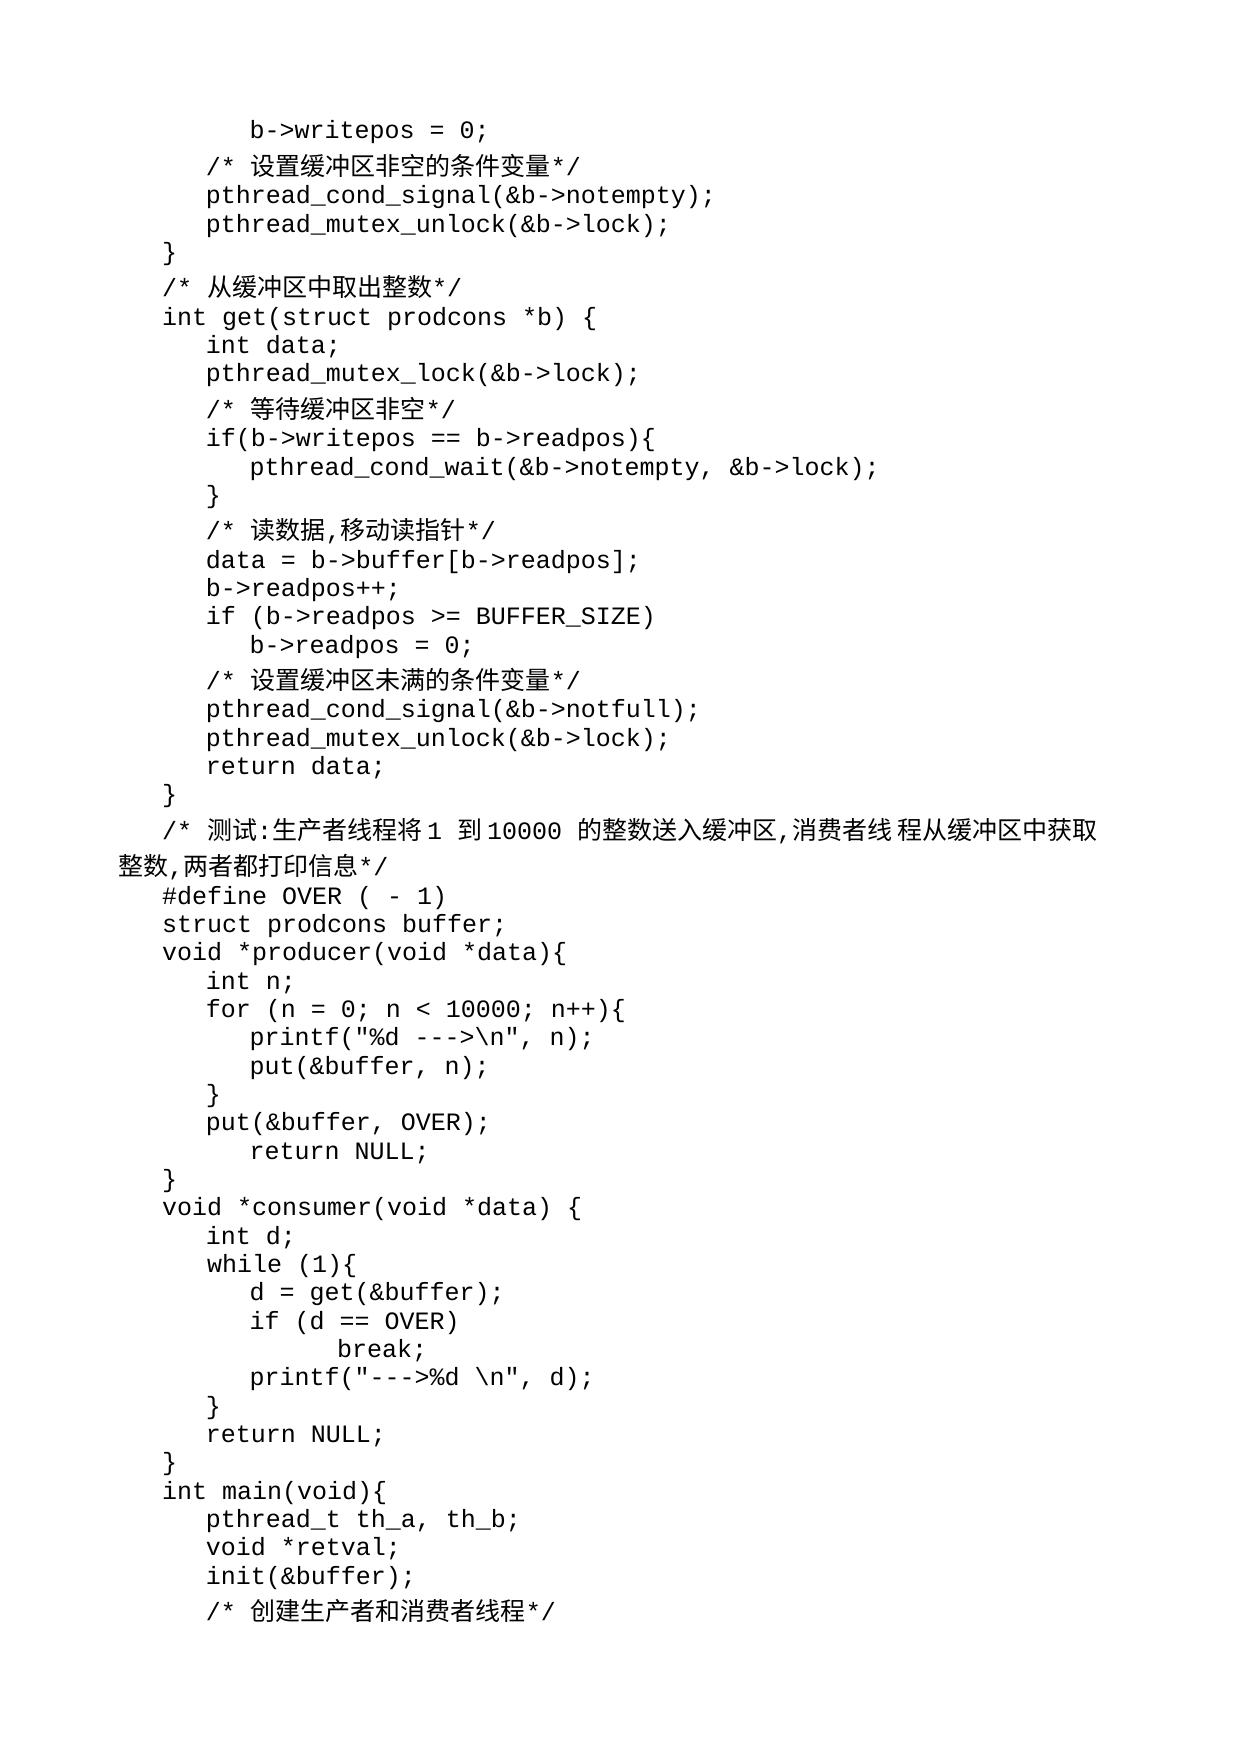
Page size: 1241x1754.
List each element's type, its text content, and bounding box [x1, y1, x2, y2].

text int n; [118, 968, 1122, 997]
text #define OVER ( - 1) [118, 883, 1122, 912]
text int d; [118, 1223, 1122, 1252]
text /* 等待缓冲区非空*/ [118, 389, 1122, 426]
text while (1){ [118, 1252, 1122, 1280]
text /* 设置缓冲区未满的条件变量*/ [118, 661, 1122, 697]
text pthread_cond_signal(&b->notempty); [118, 183, 1122, 211]
text /* 设置缓冲区非空的条件变量*/ [118, 146, 1122, 183]
text /* 从缓冲区中取出整数*/ [118, 268, 1122, 304]
text int main(void){ [118, 1478, 1122, 1507]
text pthread_mutex_unlock(&b->lock); [118, 725, 1122, 754]
text /* 读数据,移动读指针*/ [118, 511, 1122, 547]
text } [118, 1167, 1122, 1195]
text } [118, 482, 1122, 511]
text if (d == OVER) [118, 1308, 1122, 1337]
text } [118, 1393, 1122, 1422]
text init(&buffer); [118, 1563, 1122, 1592]
text struct prodcons buffer; [118, 912, 1122, 940]
text if(b->writepos == b->readpos){ [118, 426, 1122, 454]
text pthread_cond_signal(&b->notfull); [118, 697, 1122, 725]
text } [118, 239, 1122, 268]
text void *consumer(void *data) { [118, 1195, 1122, 1223]
text /* 创建生产者和消费者线程*/ [118, 1592, 1122, 1628]
text data = b->buffer[b->readpos]; [118, 547, 1122, 576]
text } [118, 782, 1122, 810]
text void *retval; [118, 1535, 1122, 1563]
text put(&buffer, n); [118, 1053, 1122, 1082]
text put(&buffer, OVER); [118, 1110, 1122, 1138]
text b->readpos++; [118, 576, 1122, 604]
text pthread_mutex_lock(&b->lock); [118, 361, 1122, 389]
text pthread_mutex_unlock(&b->lock); [118, 211, 1122, 239]
text printf("--->%d \n", d); [118, 1365, 1122, 1393]
text d = get(&buffer); [118, 1280, 1122, 1308]
text } [118, 1082, 1122, 1110]
text if (b->readpos >= BUFFER_SIZE) [118, 604, 1122, 632]
text pthread_cond_wait(&b->notempty, &b->lock); [118, 454, 1122, 482]
text b->writepos = 0; [118, 118, 1122, 146]
text int get(struct prodcons *b) { [118, 304, 1122, 333]
text b->readpos = 0; [118, 632, 1122, 661]
text break; [118, 1337, 1122, 1365]
text } [118, 1450, 1122, 1478]
text printf("%d --->\n", n); [118, 1025, 1122, 1053]
text return data; [118, 754, 1122, 782]
text /* 测试:生产者线程将1 到10000 的整数送入缓冲区,消费者线 程从缓冲区中获取整数,两者都打印信息*/ [118, 810, 1122, 883]
text return NULL; [118, 1422, 1122, 1450]
text for (n = 0; n < 10000; n++){ [118, 997, 1122, 1025]
text void *producer(void *data){ [118, 940, 1122, 968]
text return NULL; [118, 1138, 1122, 1167]
text pthread_t th_a, th_b; [118, 1507, 1122, 1535]
text int data; [118, 333, 1122, 361]
